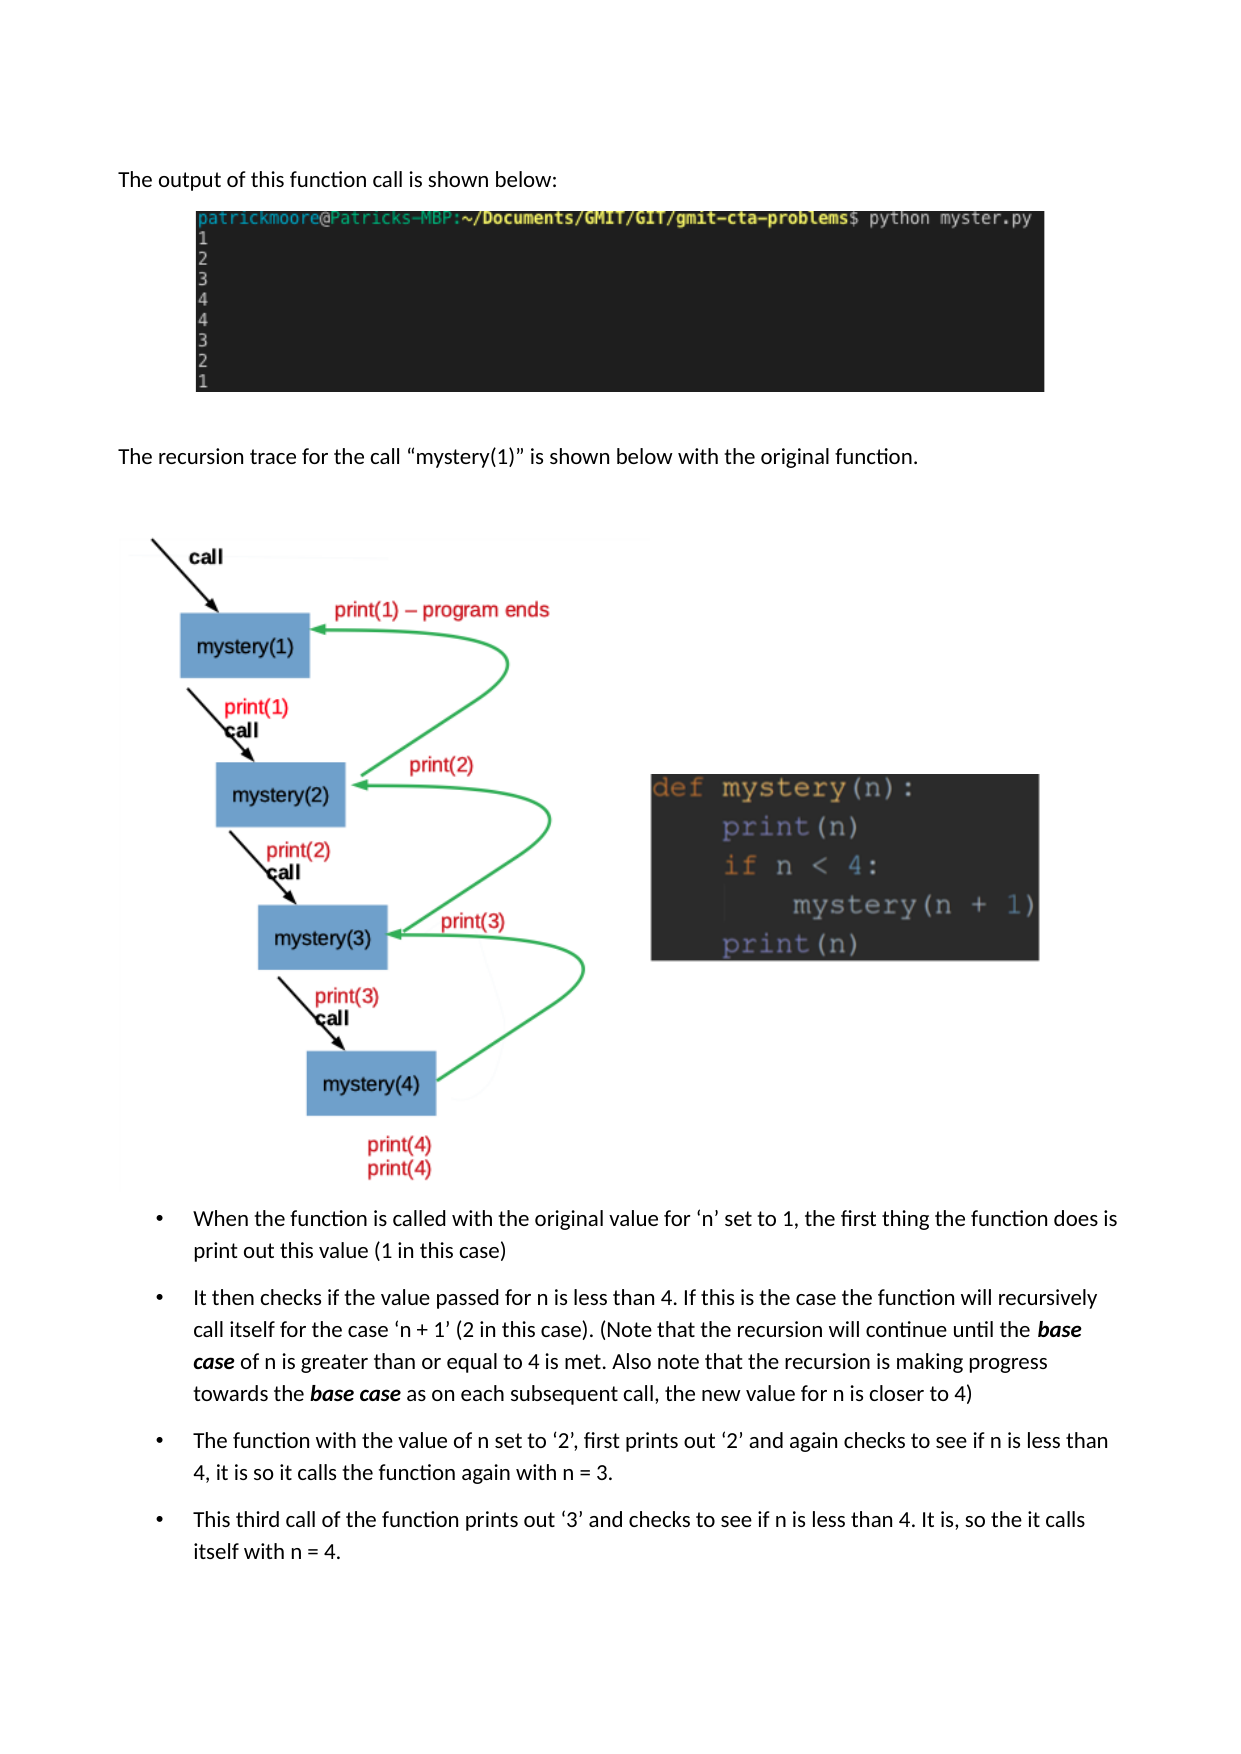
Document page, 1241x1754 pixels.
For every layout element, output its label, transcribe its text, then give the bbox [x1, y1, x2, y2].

picture [195, 211, 1045, 392]
list This third call of the function prints out ‘3’ and checks to see if n is less than 4. It is, so the it calls itself with n = 4. [156, 1505, 1122, 1566]
list It then checks if the value passed for n is less than 4. If this is the case the function will recursively call itself for the case ‘n + 1’ (2 in this case). (Note that the recursion will continue until the base case of n is greater than or equal to 4 is met. Also note that the recursion is making progress towards the base case as on each subsequent call, the new value for n is closer to 4) [156, 1283, 1122, 1408]
text The output of this function call is shown below: [118, 165, 1122, 193]
picture [118, 518, 1041, 1192]
list The function with the value of n set to ‘2’, first prints out ‘2’ and again checks to see if n is less than 4, it is so it calls the function again with n = 3. [156, 1426, 1122, 1487]
text The recursion trace for the call “mystery(1)” is shown below with the original function. [118, 442, 1122, 471]
list When the function is called with the original value for ‘n’ set to 1, the first thing the function does is print out this value (1 in this case) [156, 1204, 1122, 1264]
